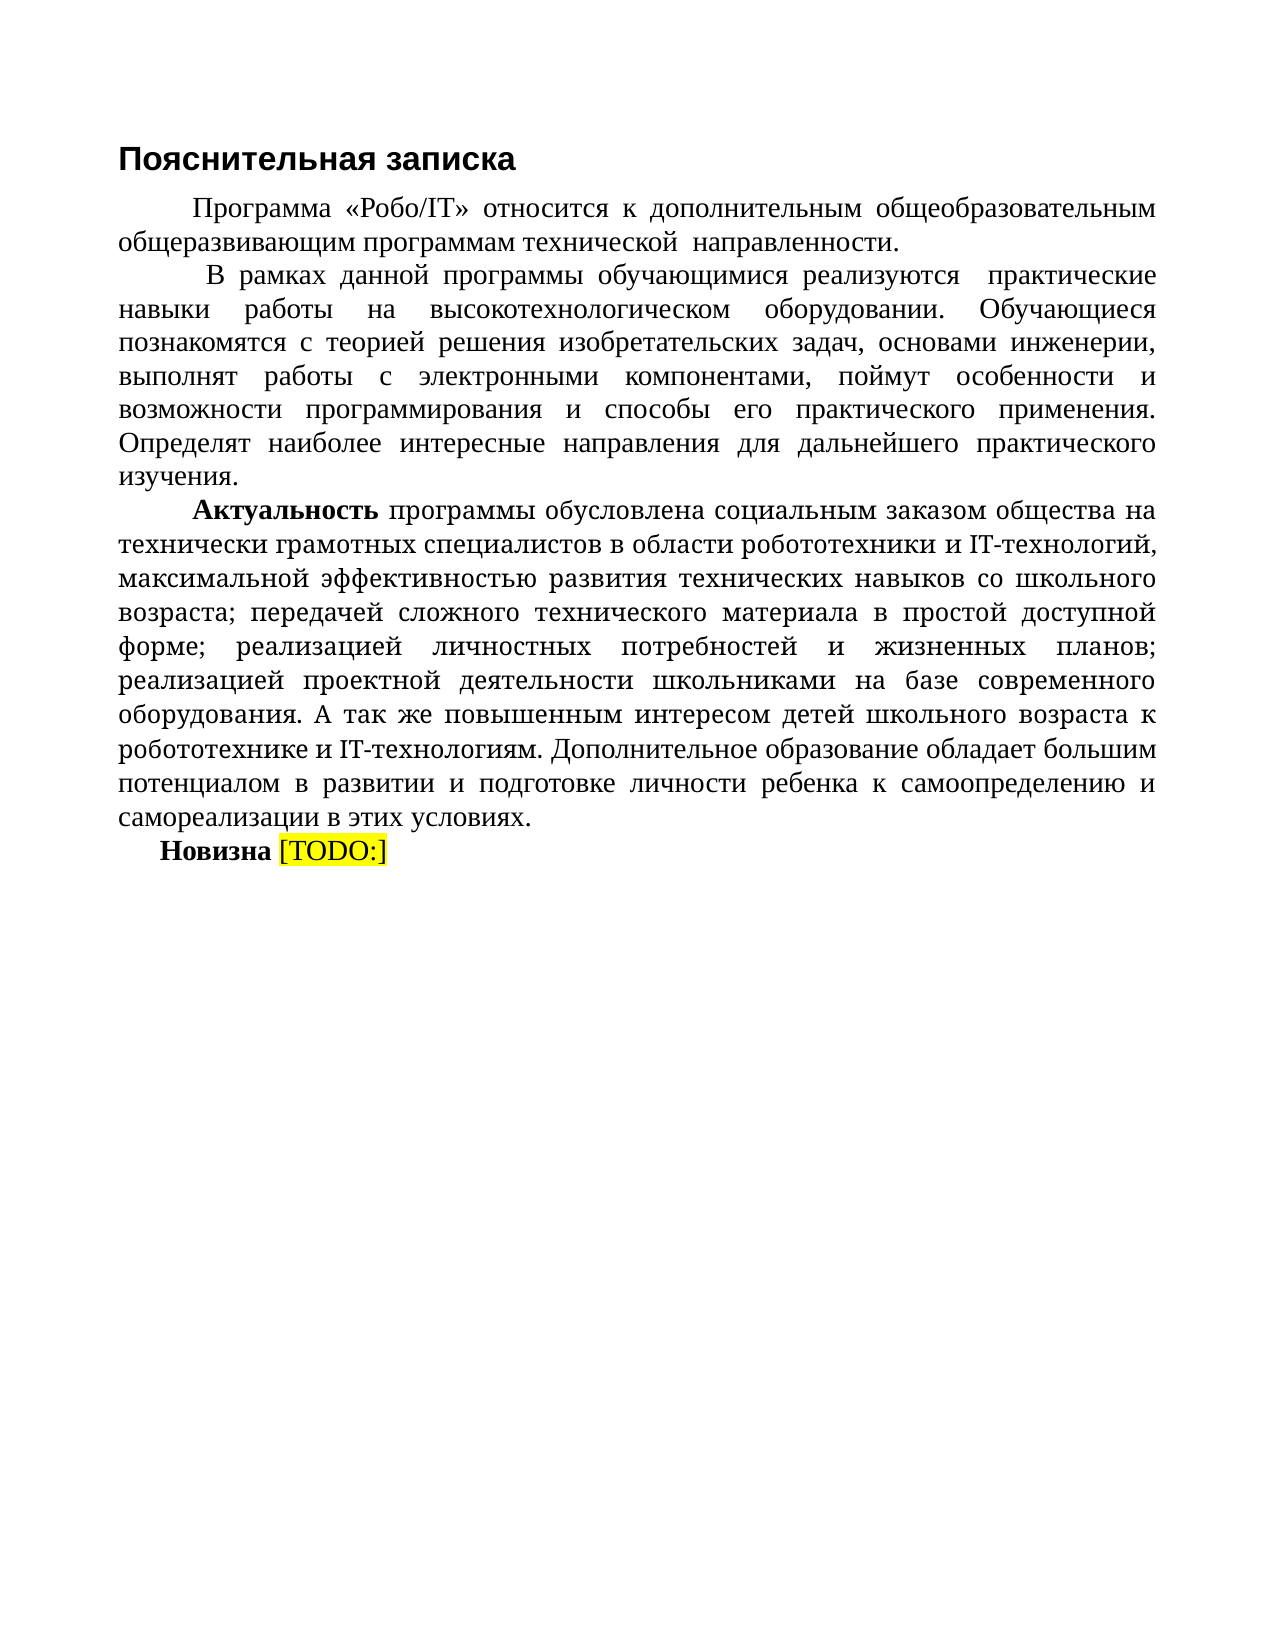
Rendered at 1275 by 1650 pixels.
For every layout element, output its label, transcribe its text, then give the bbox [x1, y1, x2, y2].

text Актуальность программы обусловлена социальным заказом общества на технически грамотных специалистов в области робототехники и IT-технологий, максимальной эффективностью развития технических навыков со школьного возраста; передачей сложного технического материала в простой доступной форме; реализацией личностных потребностей и жизненных планов; реализацией проектной деятельности школьниками на базе современного оборудования. А так же повышенным интересом детей школьного возраста к робототехнике и IT-технологиям. Дополнительное образование обладает большим потенциалом в развитии и подготовке личности ребенка к самоопределению и самореализации в этих условиях. [118, 492, 1157, 833]
text В рамках данной программы обучающимися реализуются практические навыки работы на высокотехнологическом оборудовании. Обучающиеся познакомятся с теорией решения изобретательских задач, основами инженерии, выполнят работы с электронными компонентами, поймут особенности и возможности программирования и способы его практического применения. Определят наиболее интересные направления для дальнейшего практического изучения. [118, 257, 1157, 492]
subtitle Пояснительная записка [118, 139, 1157, 178]
text Программа «Робо/IT» относится к дополнительным общеобразовательным общеразвивающим программам технической направленности. [118, 190, 1157, 257]
text Новизна [TODO:] [118, 833, 1157, 866]
